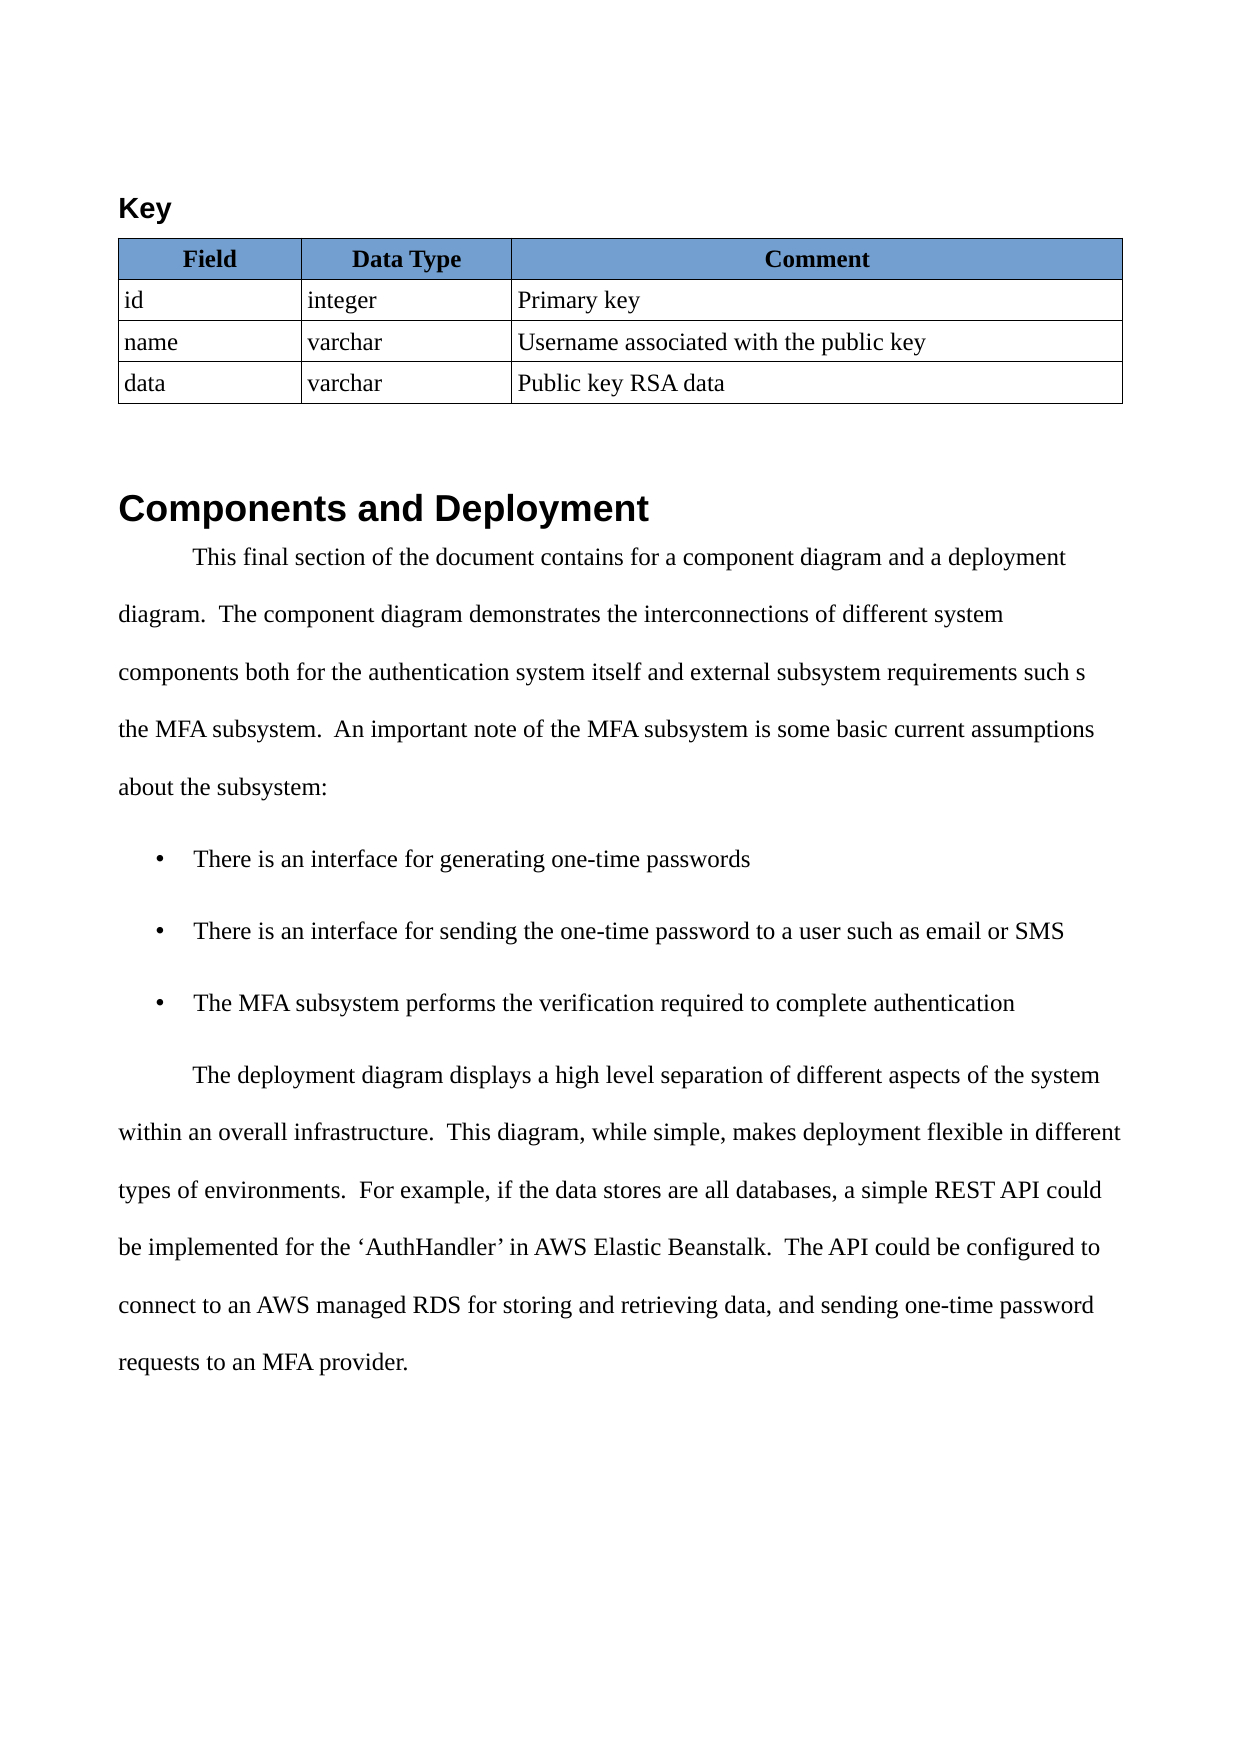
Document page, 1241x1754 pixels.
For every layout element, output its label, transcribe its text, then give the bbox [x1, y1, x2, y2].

table_header Comment [512, 239, 1122, 279]
table_cell Username associated with the public key [512, 321, 1122, 361]
subtitle Components and Deployment [118, 486, 1122, 529]
table_cell integer [302, 280, 511, 320]
table_cell Public key RSA data [512, 362, 1122, 402]
list There is an interface for generating one-time passwords [156, 844, 1122, 872]
list There is an interface for sending the one-time password to a user such as email or SMS [156, 916, 1122, 944]
table_cell varchar [302, 321, 511, 361]
text The deployment diagram displays a high level separation of different aspects of the system within an overall infrastructure. This diagram, while simple, makes deployment flexible in different types of environments. For example, if the data stores are all databases, a simple REST API could be implemented for the ‘AuthHandler’ in AWS Elastic Beanstalk. The API could be configured to connect to an AWS managed RDS for storing and retrieving data, and sending one-time password requests to an MFA provider. [118, 1060, 1122, 1376]
table_cell data [119, 362, 301, 402]
table_cell varchar [302, 362, 511, 402]
table_header Data Type [302, 239, 511, 279]
subtitle Key [118, 191, 1122, 225]
list The MFA subsystem performs the verification required to complete authentication [156, 988, 1122, 1017]
table_header Field [119, 239, 301, 279]
table_cell id [119, 280, 301, 320]
table_cell name [119, 321, 301, 361]
text This final section of the document contains for a component diagram and a deployment diagram. The component diagram demonstrates the interconnections of different system components both for the authentication system itself and external subsystem requirements such s the MFA subsystem. An important note of the MFA subsystem is some basic current assumptions about the subsystem: [118, 542, 1122, 800]
table_cell Primary key [512, 280, 1122, 320]
